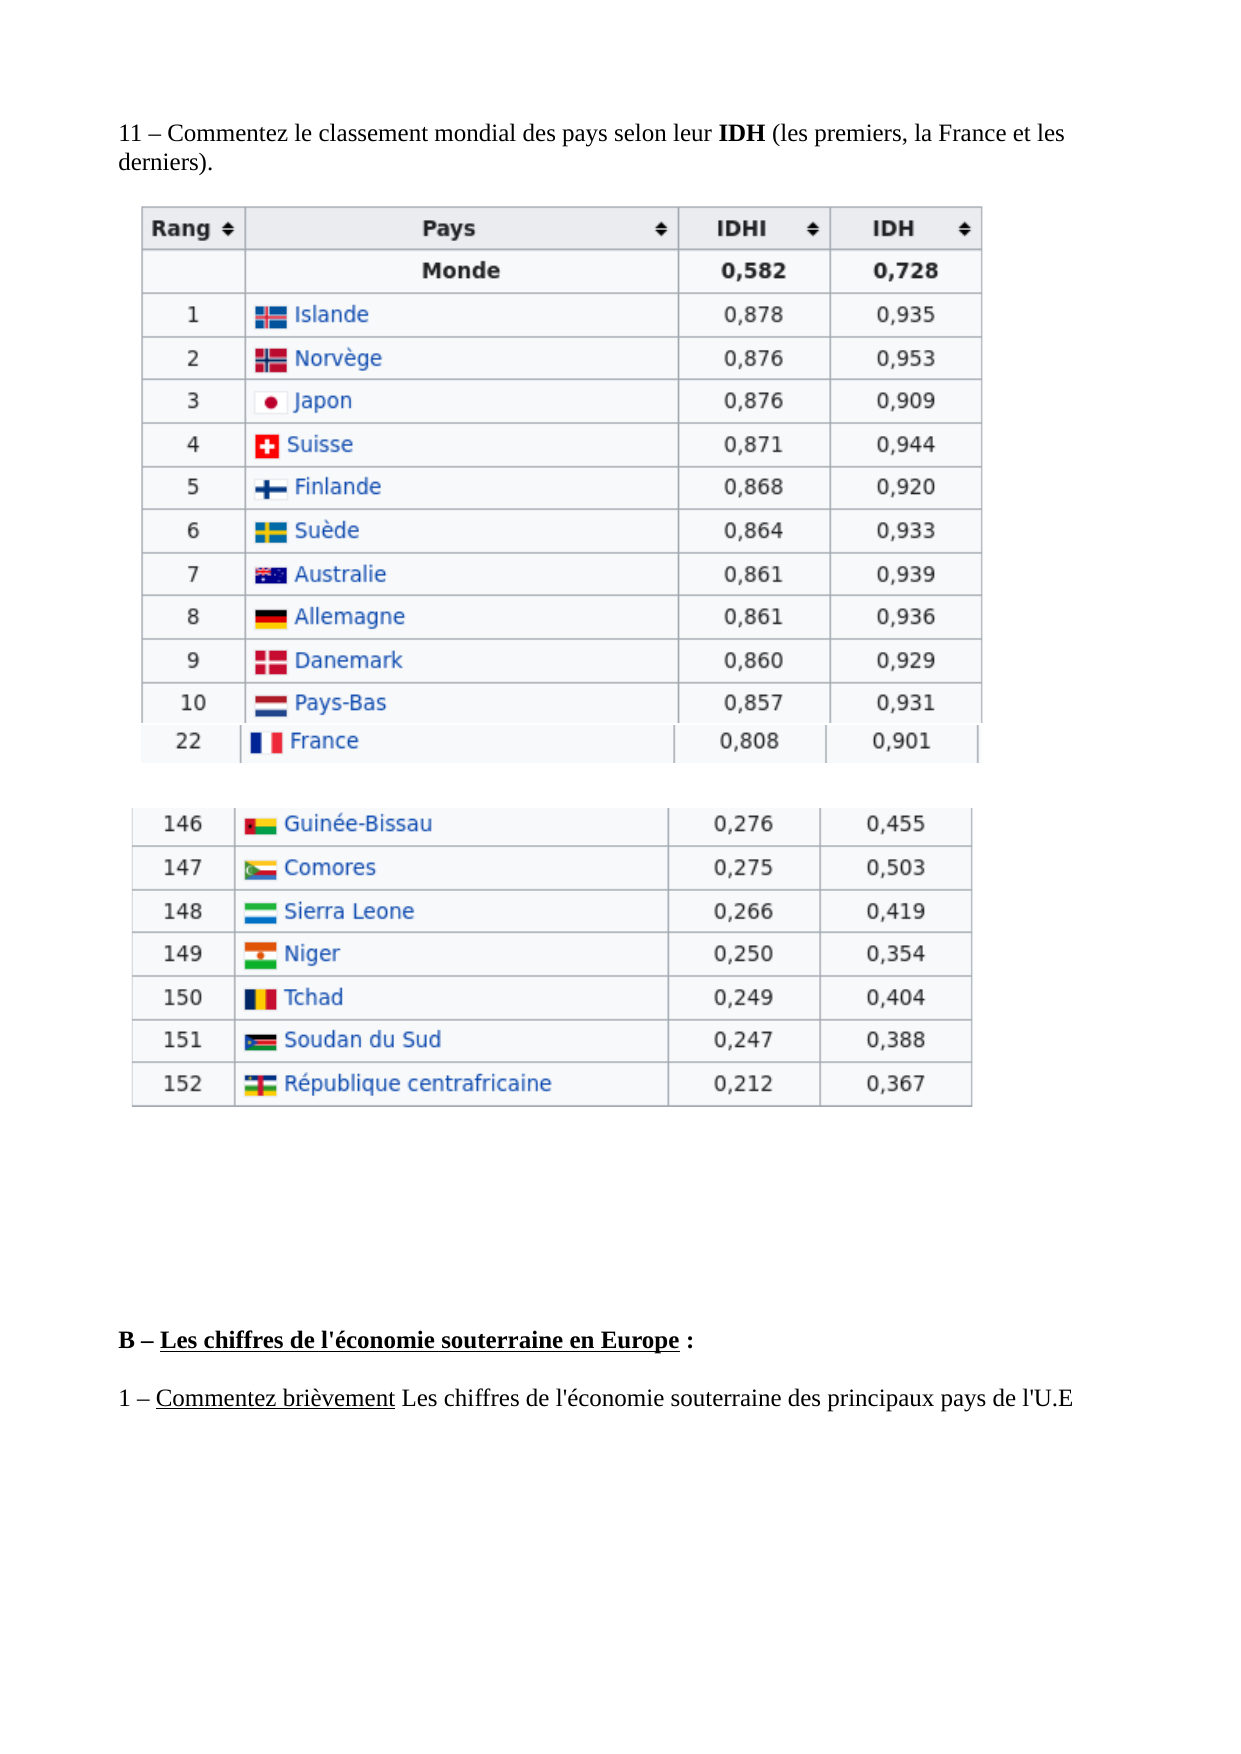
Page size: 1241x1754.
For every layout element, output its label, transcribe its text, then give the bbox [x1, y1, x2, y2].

text 1 – Commentez brièvement Les chiffres de l'économie souterraine des principaux pays de l'U.E [118, 1383, 1122, 1412]
text B – Les chiffres de l'économie souterraine en Europe : [118, 1326, 1122, 1354]
text 11 – Commentez le classement mondial des pays selon leur IDH (les premiers, la France et les derniers). [118, 118, 1122, 176]
